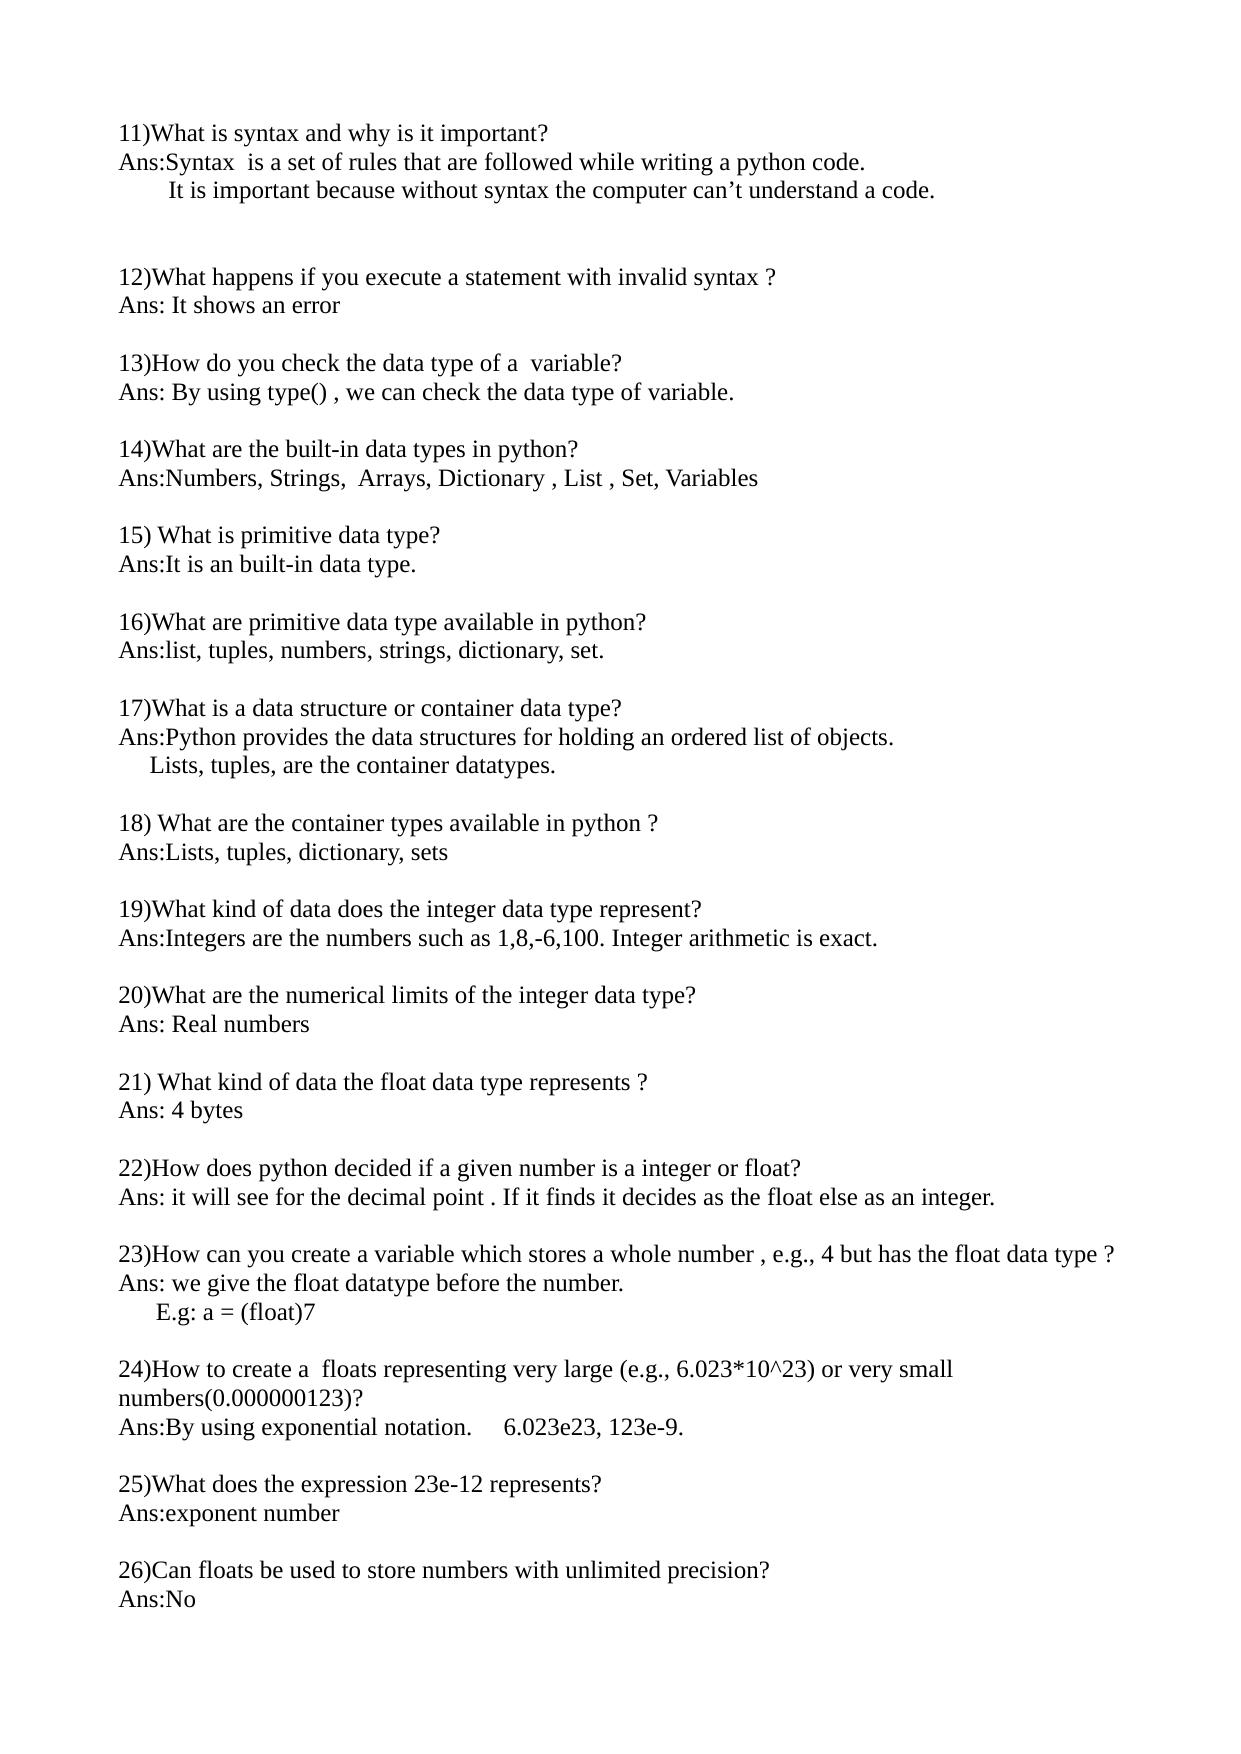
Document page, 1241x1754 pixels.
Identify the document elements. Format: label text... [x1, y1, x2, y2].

text 22)How does python decided if a given number is a integer or float? [118, 1153, 1122, 1182]
text Ans: 4 bytes [118, 1096, 1122, 1124]
text 18) What are the container types available in python ? [118, 808, 1122, 837]
text Ans: it will see for the decimal point . If it finds it decides as the float else as an integer. [118, 1182, 1122, 1211]
text Ans:Numbers, Strings, Arrays, Dictionary , List , Set, Variables [118, 463, 1122, 492]
text 24)How to create a floats representing very large (e.g., 6.023*10^23) or very small numbers(0.000000123)? [118, 1354, 1122, 1412]
text Ans:It is an built-in data type. [118, 549, 1122, 578]
text 19)What kind of data does the integer data type represent? [118, 894, 1122, 923]
text 16)What are primitive data type available in python? [118, 607, 1122, 636]
text 14)What are the built-in data types in python? [118, 434, 1122, 463]
text Ans:exponent number [118, 1498, 1122, 1527]
text Ans:By using exponential notation. 6.023e23, 123e-9. [118, 1412, 1122, 1441]
text 17)What is a data structure or container data type? [118, 693, 1122, 722]
text 11)What is syntax and why is it important? [118, 118, 1122, 147]
text Ans: By using type() , we can check the data type of variable. [118, 377, 1122, 406]
text 12)What happens if you execute a statement with invalid syntax ? [118, 262, 1122, 291]
text 13)How do you check the data type of a variable? [118, 348, 1122, 377]
text 20)What are the numerical limits of the integer data type? [118, 981, 1122, 1009]
text 23)How can you create a variable which stores a whole number , e.g., 4 but has the float data type ? [118, 1239, 1122, 1268]
text Ans:Python provides the data structures for holding an ordered list of objects. [118, 722, 1122, 751]
text It is important because without syntax the computer can’t understand a code. [118, 176, 1122, 204]
text Ans:list, tuples, numbers, strings, dictionary, set. [118, 636, 1122, 664]
text Ans: we give the float datatype before the number. [118, 1268, 1122, 1297]
text 15) What is primitive data type? [118, 521, 1122, 549]
text Lists, tuples, are the container datatypes. [118, 751, 1122, 779]
text Ans:No [118, 1584, 1122, 1613]
text Ans: It shows an error [118, 291, 1122, 319]
text E.g: a = (float)7 [118, 1297, 1122, 1326]
text Ans:Syntax is a set of rules that are followed while writing a python code. [118, 147, 1122, 176]
text 21) What kind of data the float data type represents ? [118, 1067, 1122, 1096]
text Ans:Integers are the numbers such as 1,8,-6,100. Integer arithmetic is exact. [118, 923, 1122, 952]
text 25)What does the expression 23e-12 represents? [118, 1469, 1122, 1498]
text Ans: Real numbers [118, 1009, 1122, 1038]
text 26)Can floats be used to store numbers with unlimited precision? [118, 1556, 1122, 1584]
text Ans:Lists, tuples, dictionary, sets [118, 837, 1122, 866]
